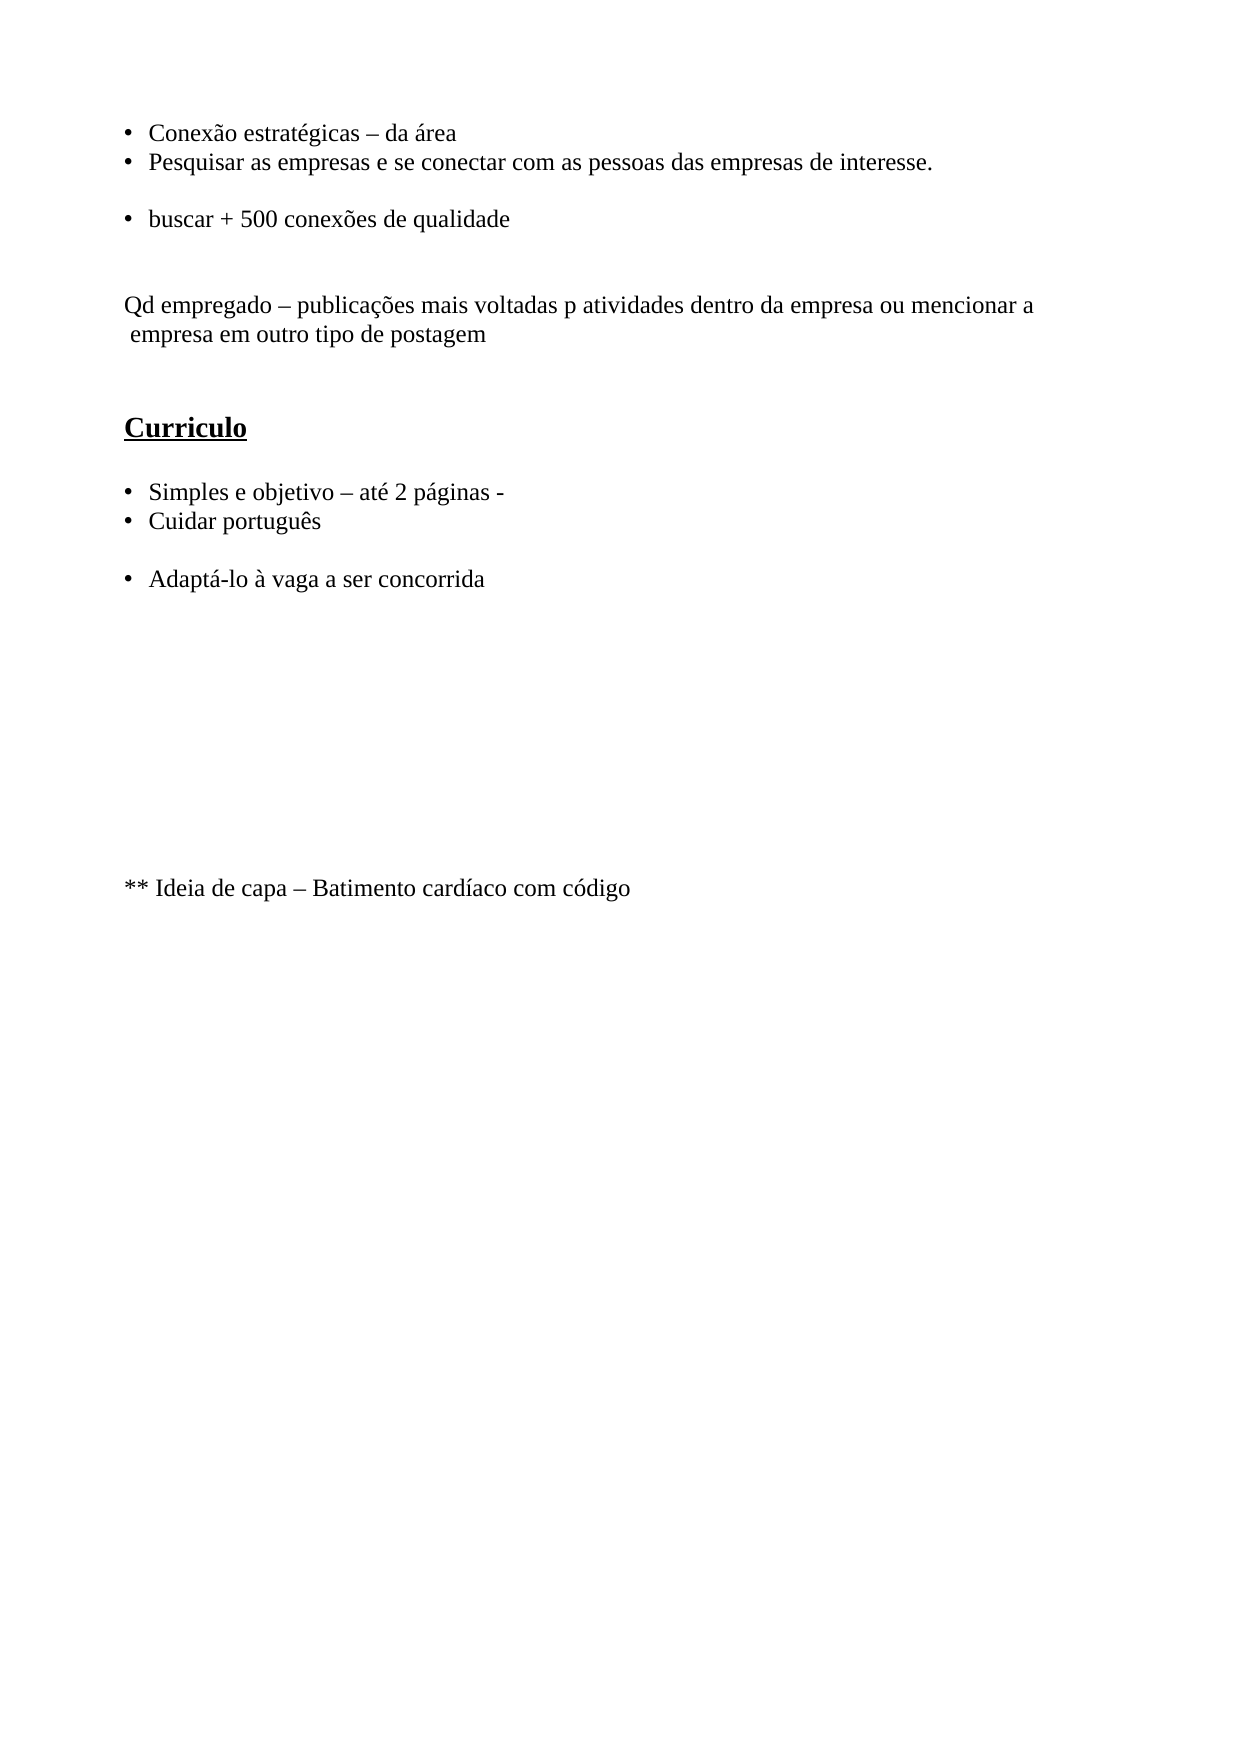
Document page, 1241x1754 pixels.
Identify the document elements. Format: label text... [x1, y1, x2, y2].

list Conexão estratégicas – da área [124, 118, 1122, 147]
text ** Ideia de capa – Batimento cardíaco com código [124, 873, 1122, 901]
list buscar + 500 conexões de qualidade [124, 204, 1122, 233]
text LinkedIn, Curriculo, e entrevista: modelo de currículo CAR (Contexto, Ação, Resultado) [124, 679, 1122, 706]
text Curriculo [124, 410, 1122, 444]
list Simples e objetivo – até 2 páginas - [124, 477, 1122, 506]
list Cuidar português [124, 506, 1122, 535]
list Adaptá-lo à vaga a ser concorrida [124, 564, 1122, 592]
text O CAR é mais enxuto, o STAR é ótimo para fazer o curriculo, porém tem que analisar, estou começando a utilizar o modelo CAR, que é mais enxuto que a STAR [124, 734, 1122, 789]
text Qd empregado – publicações mais voltadas p atividades dentro da empresa ou mencionar a empresa em outro tipo de postagem [124, 291, 1122, 348]
list Pesquisar as empresas e se conectar com as pessoas das empresas de interesse. [124, 147, 1122, 176]
